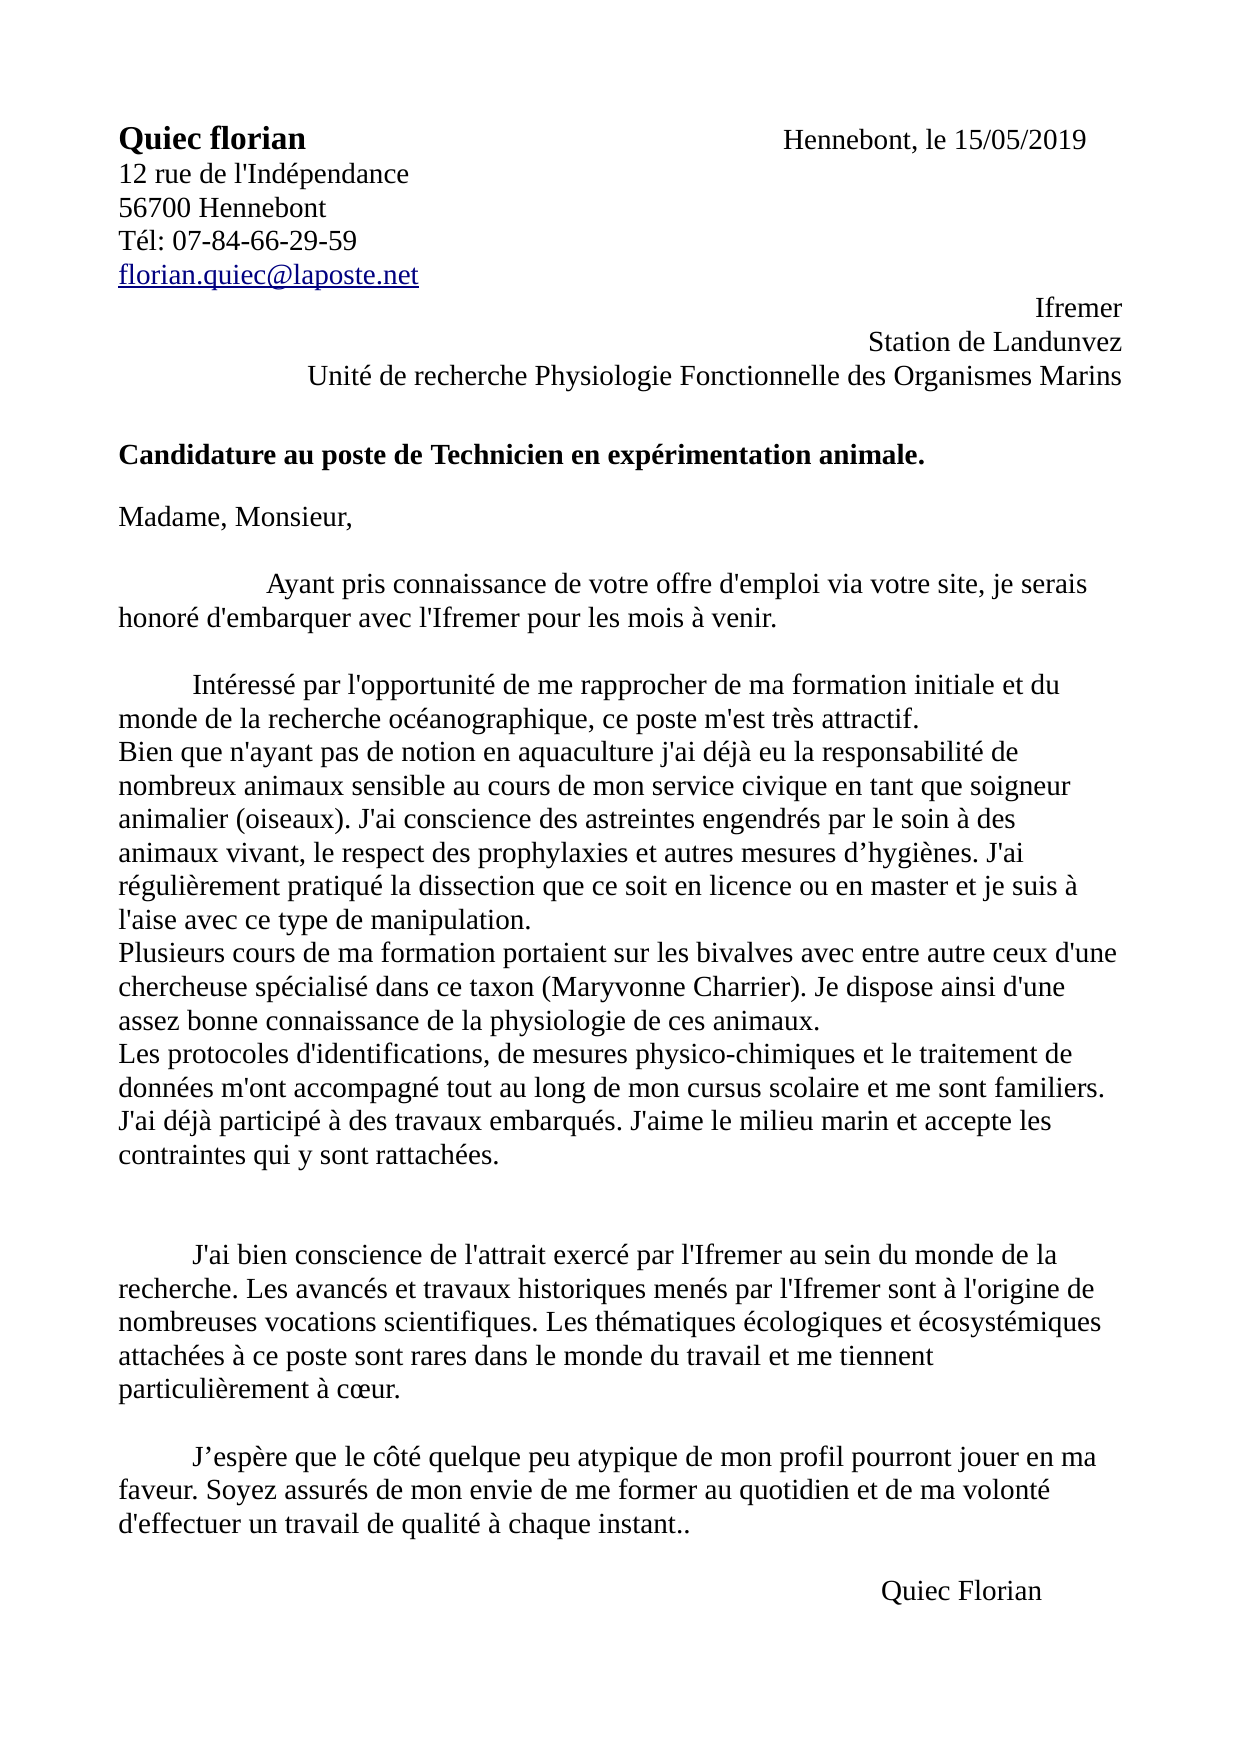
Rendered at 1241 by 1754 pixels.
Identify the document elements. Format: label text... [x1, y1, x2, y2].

text J'ai bien conscience de l'attrait exercé par l'Ifremer au sein du monde de la recherche. Les avancés et travaux historiques menés par l'Ifremer sont à l'origine de nombreuses vocations scientifiques. Les thématiques écologiques et écosystémiques attachées à ce poste sont rares dans le monde du travail et me tiennent particulièrement à cœur. [118, 1237, 1122, 1405]
text 12 rue de l'Indépendance [118, 156, 1122, 190]
text florian.quiec@laposte.net [118, 257, 1122, 291]
text Station de Landunvez [118, 324, 1122, 358]
text Tél: 07-84-66-29-59 [118, 223, 1122, 257]
text Intéressé par l'opportunité de me rapprocher de ma formation initiale et du monde de la recherche océanographique, ce poste m'est très attractif. [118, 667, 1122, 734]
text Quiec florian Hennebont, le 15/05/2019 [118, 118, 1122, 156]
text Bien que n'ayant pas de notion en aquaculture j'ai déjà eu la responsabilité de nombreux animaux sensible au cours de mon service civique en tant que soigneur animalier (oiseaux). J'ai conscience des astreintes engendrés par le soin à des animaux vivant, le respect des prophylaxies et autres mesures d’hygiènes. J'ai régulièrement pratiqué la dissection que ce soit en licence ou en master et je suis à l'aise avec ce type de manipulation. [118, 734, 1122, 936]
text Plusieurs cours de ma formation portaient sur les bivalves avec entre autre ceux d'une chercheuse spécialisé dans ce taxon (Maryvonne Charrier). Je dispose ainsi d'une assez bonne connaissance de la physiologie de ces animaux. [118, 936, 1122, 1036]
text 56700 Hennebont [118, 190, 1122, 223]
text Madame, Monsieur, [118, 499, 1122, 533]
text J’espère que le côté quelque peu atypique de mon profil pourront jouer en ma faveur. Soyez assurés de mon envie de me former au quotidien et de ma volonté d'effectuer un travail de qualité à chaque instant.. [118, 1439, 1122, 1539]
text Quiec Florian [118, 1573, 1122, 1606]
text Ifremer [118, 291, 1122, 324]
text J'ai déjà participé à des travaux embarqués. J'aime le milieu marin et accepte les contraintes qui y sont rattachées. [118, 1103, 1122, 1170]
text Unité de recherche Physiologie Fonctionnelle des Organismes Marins [118, 358, 1122, 391]
text Ayant pris connaissance de votre offre d'emploi via votre site, je serais honoré d'embarquer avec l'Ifremer pour les mois à venir. [118, 567, 1122, 634]
text Les protocoles d'identifications, de mesures physico-chimiques et le traitement de données m'ont accompagné tout au long de mon cursus scolaire et me sont familiers. [118, 1036, 1122, 1103]
text Candidature au poste de Technicien en expérimentation animale. [118, 437, 1122, 471]
